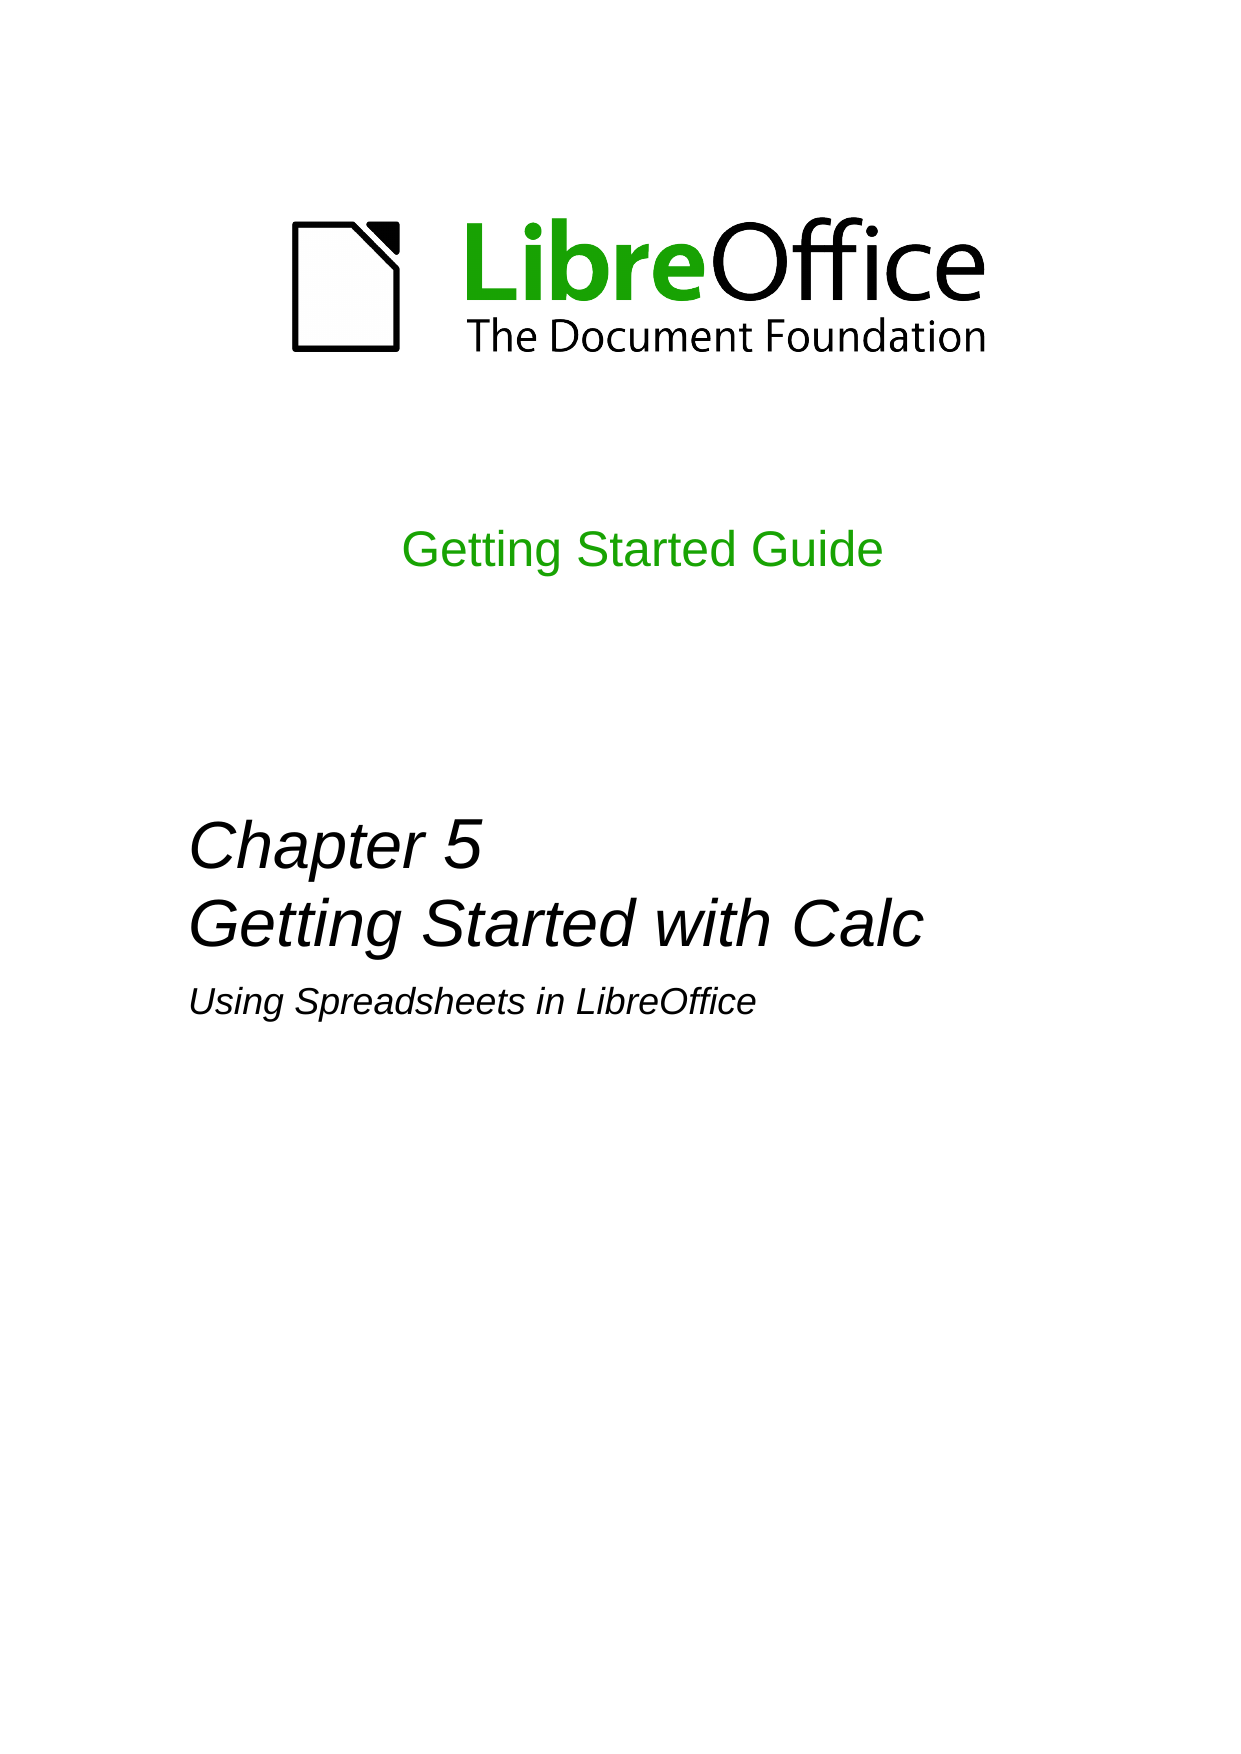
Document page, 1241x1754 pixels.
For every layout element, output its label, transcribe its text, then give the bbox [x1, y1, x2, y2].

text Getting Started Guide [188, 519, 1098, 577]
picture [250, 186, 1035, 387]
subtitle Chapter 5 Getting Started with Calc [188, 802, 1098, 960]
subtitle Using Spreadsheets in LibreOffice [188, 979, 1098, 1023]
